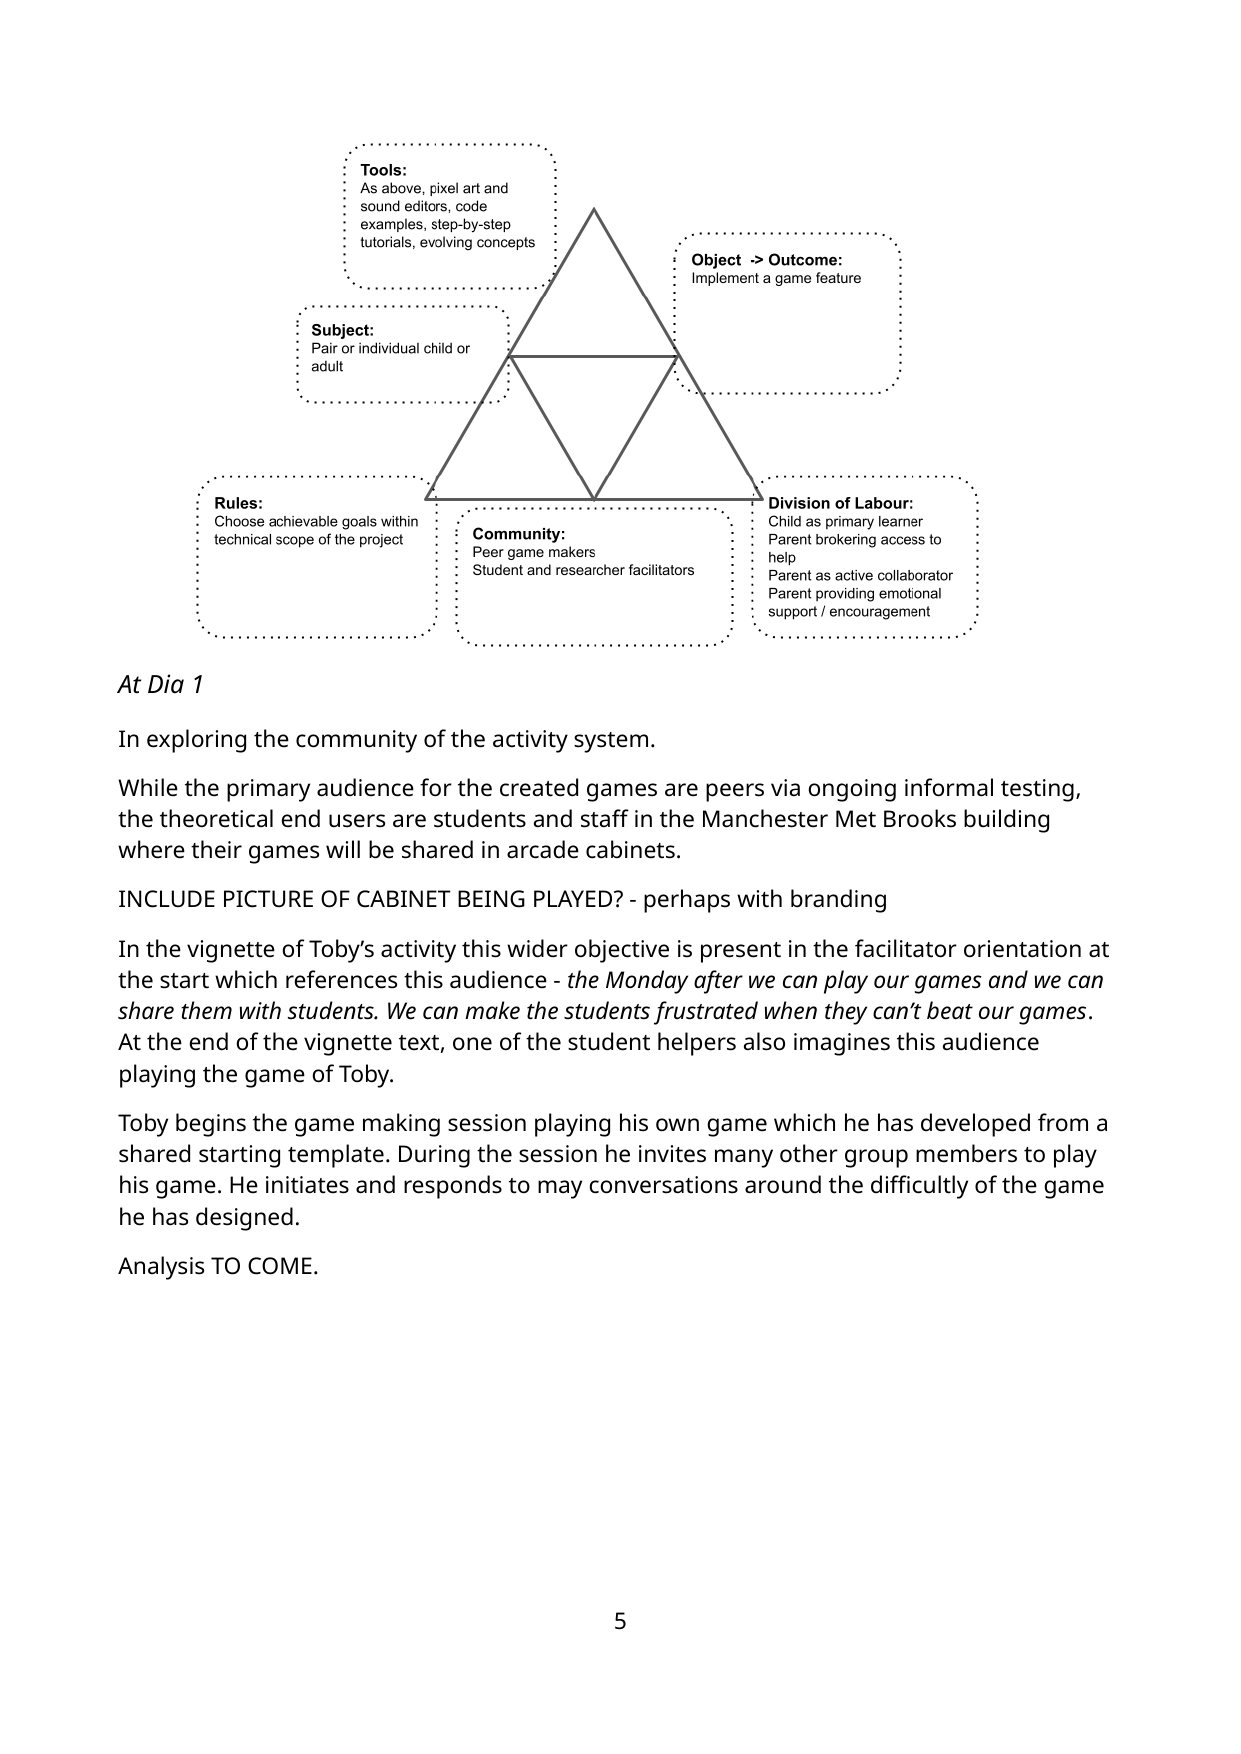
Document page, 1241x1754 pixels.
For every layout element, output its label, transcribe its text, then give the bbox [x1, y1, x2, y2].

text Analysis TO COME. [118, 1250, 1122, 1281]
picture [118, 118, 1072, 655]
text In the vignette of Toby’s activity this wider objective is present in the facilitator orientation at the start which references this audience - the Monday after we can play our games and we can share them with students. We can make the students frustrated when they can’t beat our games. At the end of the vignette text, one of the student helpers also imagines this audience playing the game of Toby. [118, 933, 1122, 1089]
text Toby begins the game making session playing his own game which he has developed from a shared starting template. During the session he invites many other group members to play his game. He initiates and responds to may conversations around the difficultly of the game he has designed. [118, 1107, 1122, 1232]
text INCLUDE PICTURE OF CABINET BEING PLAYED? - perhaps with branding [118, 883, 1122, 915]
text While the primary audience for the created games are peers via ongoing informal testing, the theoretical end users are students and staff in the Manchester Met Brooks building where their games will be shared in arcade cabinets. [118, 772, 1122, 866]
text In exploring the community of the activity system. [118, 723, 1122, 754]
text At Dia 1 [118, 667, 1122, 701]
